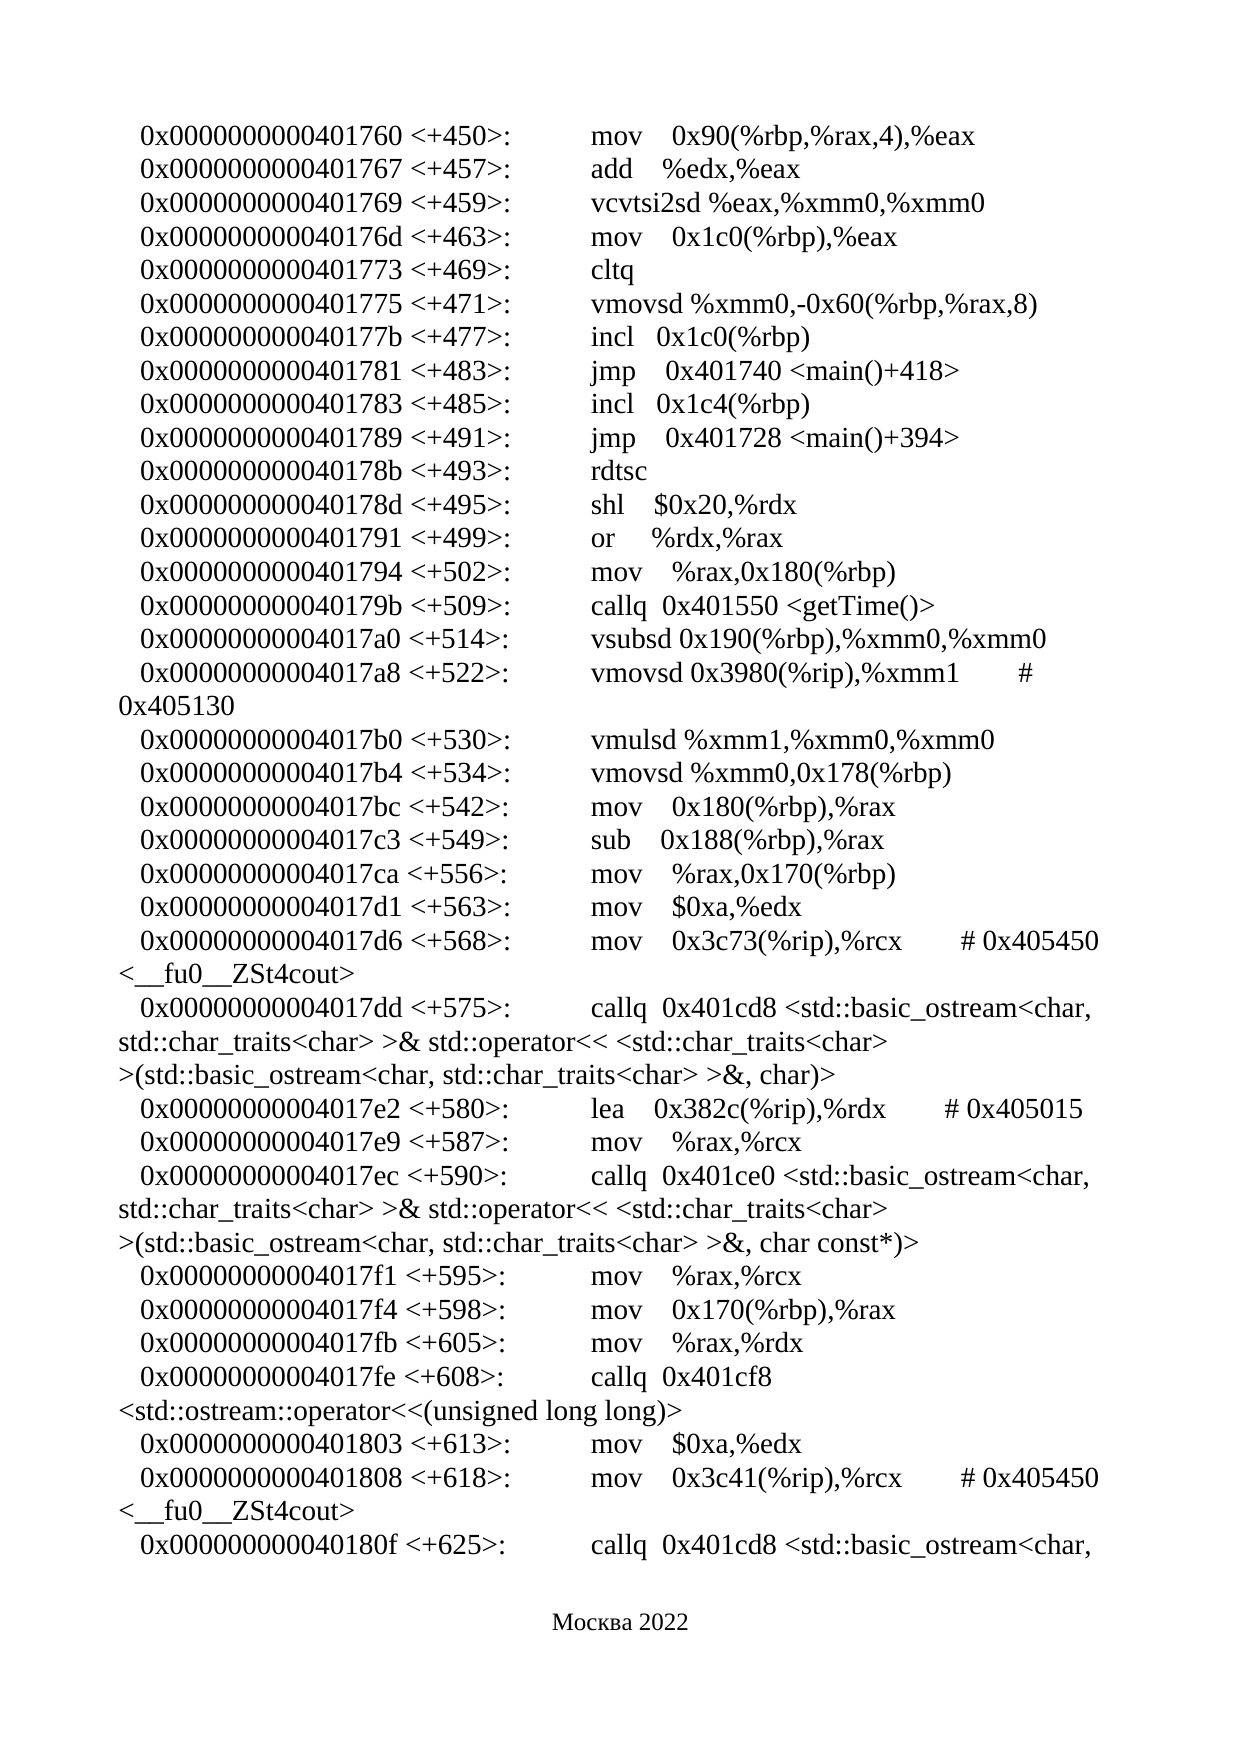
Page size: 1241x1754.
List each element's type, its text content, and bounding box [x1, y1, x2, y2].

text 0x000000000040179b <+509>: callq 0x401550 <getTime()> [118, 588, 1122, 621]
text 0x0000000000401760 <+450>: mov 0x90(%rbp,%rax,4),%eax [118, 118, 1122, 152]
text 0x00000000004017c3 <+549>: sub 0x188(%rbp),%rax [118, 822, 1122, 856]
text 0x00000000004017dd <+575>: callq 0x401cd8 <std::basic_ostream<char, std::char_traits<char> >& std::operator<< <std::char_traits<char> >(std::basic_ostream<char, std::char_traits<char> >&, char)> [118, 990, 1122, 1091]
text 0x00000000004017e9 <+587>: mov %rax,%rcx [118, 1124, 1122, 1158]
text 0x00000000004017b4 <+534>: vmovsd %xmm0,0x178(%rbp) [118, 755, 1122, 789]
text 0x0000000000401808 <+618>: mov 0x3c41(%rip),%rcx # 0x405450 <__fu0__ZSt4cout> [118, 1460, 1122, 1527]
text 0x00000000004017fe <+608>: callq 0x401cf8 <std::ostream::operator<<(unsigned long long)> [118, 1359, 1122, 1426]
text 0x0000000000401767 <+457>: add %edx,%eax [118, 152, 1122, 185]
text 0x000000000040176d <+463>: mov 0x1c0(%rbp),%eax [118, 219, 1122, 252]
text 0x00000000004017ca <+556>: mov %rax,0x170(%rbp) [118, 856, 1122, 889]
text 0x00000000004017d1 <+563>: mov $0xa,%edx [118, 889, 1122, 923]
text 0x00000000004017a8 <+522>: vmovsd 0x3980(%rip),%xmm1 # 0x405130 [118, 655, 1122, 722]
text 0x000000000040177b <+477>: incl 0x1c0(%rbp) [118, 319, 1122, 353]
text 0x0000000000401791 <+499>: or %rdx,%rax [118, 521, 1122, 554]
text 0x00000000004017bc <+542>: mov 0x180(%rbp),%rax [118, 789, 1122, 822]
text 0x00000000004017ec <+590>: callq 0x401ce0 <std::basic_ostream<char, std::char_traits<char> >& std::operator<< <std::char_traits<char> >(std::basic_ostream<char, std::char_traits<char> >&, char const*)> [118, 1158, 1122, 1258]
text 0x00000000004017a0 <+514>: vsubsd 0x190(%rbp),%xmm0,%xmm0 [118, 621, 1122, 655]
text 0x00000000004017fb <+605>: mov %rax,%rdx [118, 1326, 1122, 1359]
text 0x0000000000401783 <+485>: incl 0x1c4(%rbp) [118, 386, 1122, 420]
text 0x0000000000401803 <+613>: mov $0xa,%edx [118, 1426, 1122, 1460]
text 0x00000000004017f4 <+598>: mov 0x170(%rbp),%rax [118, 1292, 1122, 1326]
text 0x000000000040178b <+493>: rdtsc [118, 453, 1122, 487]
text 0x0000000000401794 <+502>: mov %rax,0x180(%rbp) [118, 554, 1122, 588]
text 0x000000000040178d <+495>: shl $0x20,%rdx [118, 487, 1122, 521]
text 0x00000000004017d6 <+568>: mov 0x3c73(%rip),%rcx # 0x405450 <__fu0__ZSt4cout> [118, 923, 1122, 990]
text 0x00000000004017f1 <+595>: mov %rax,%rcx [118, 1258, 1122, 1292]
text 0x000000000040180f <+625>: callq 0x401cd8 <std::basic_ostream<char, [118, 1527, 1122, 1560]
text 0x0000000000401773 <+469>: cltq [118, 252, 1122, 286]
text 0x0000000000401769 <+459>: vcvtsi2sd %eax,%xmm0,%xmm0 [118, 185, 1122, 219]
text 0x0000000000401775 <+471>: vmovsd %xmm0,-0x60(%rbp,%rax,8) [118, 286, 1122, 319]
text 0x0000000000401781 <+483>: jmp 0x401740 <main()+418> [118, 353, 1122, 386]
text 0x00000000004017b0 <+530>: vmulsd %xmm1,%xmm0,%xmm0 [118, 722, 1122, 755]
text 0x00000000004017e2 <+580>: lea 0x382c(%rip),%rdx # 0x405015 [118, 1091, 1122, 1124]
text 0x0000000000401789 <+491>: jmp 0x401728 <main()+394> [118, 420, 1122, 453]
